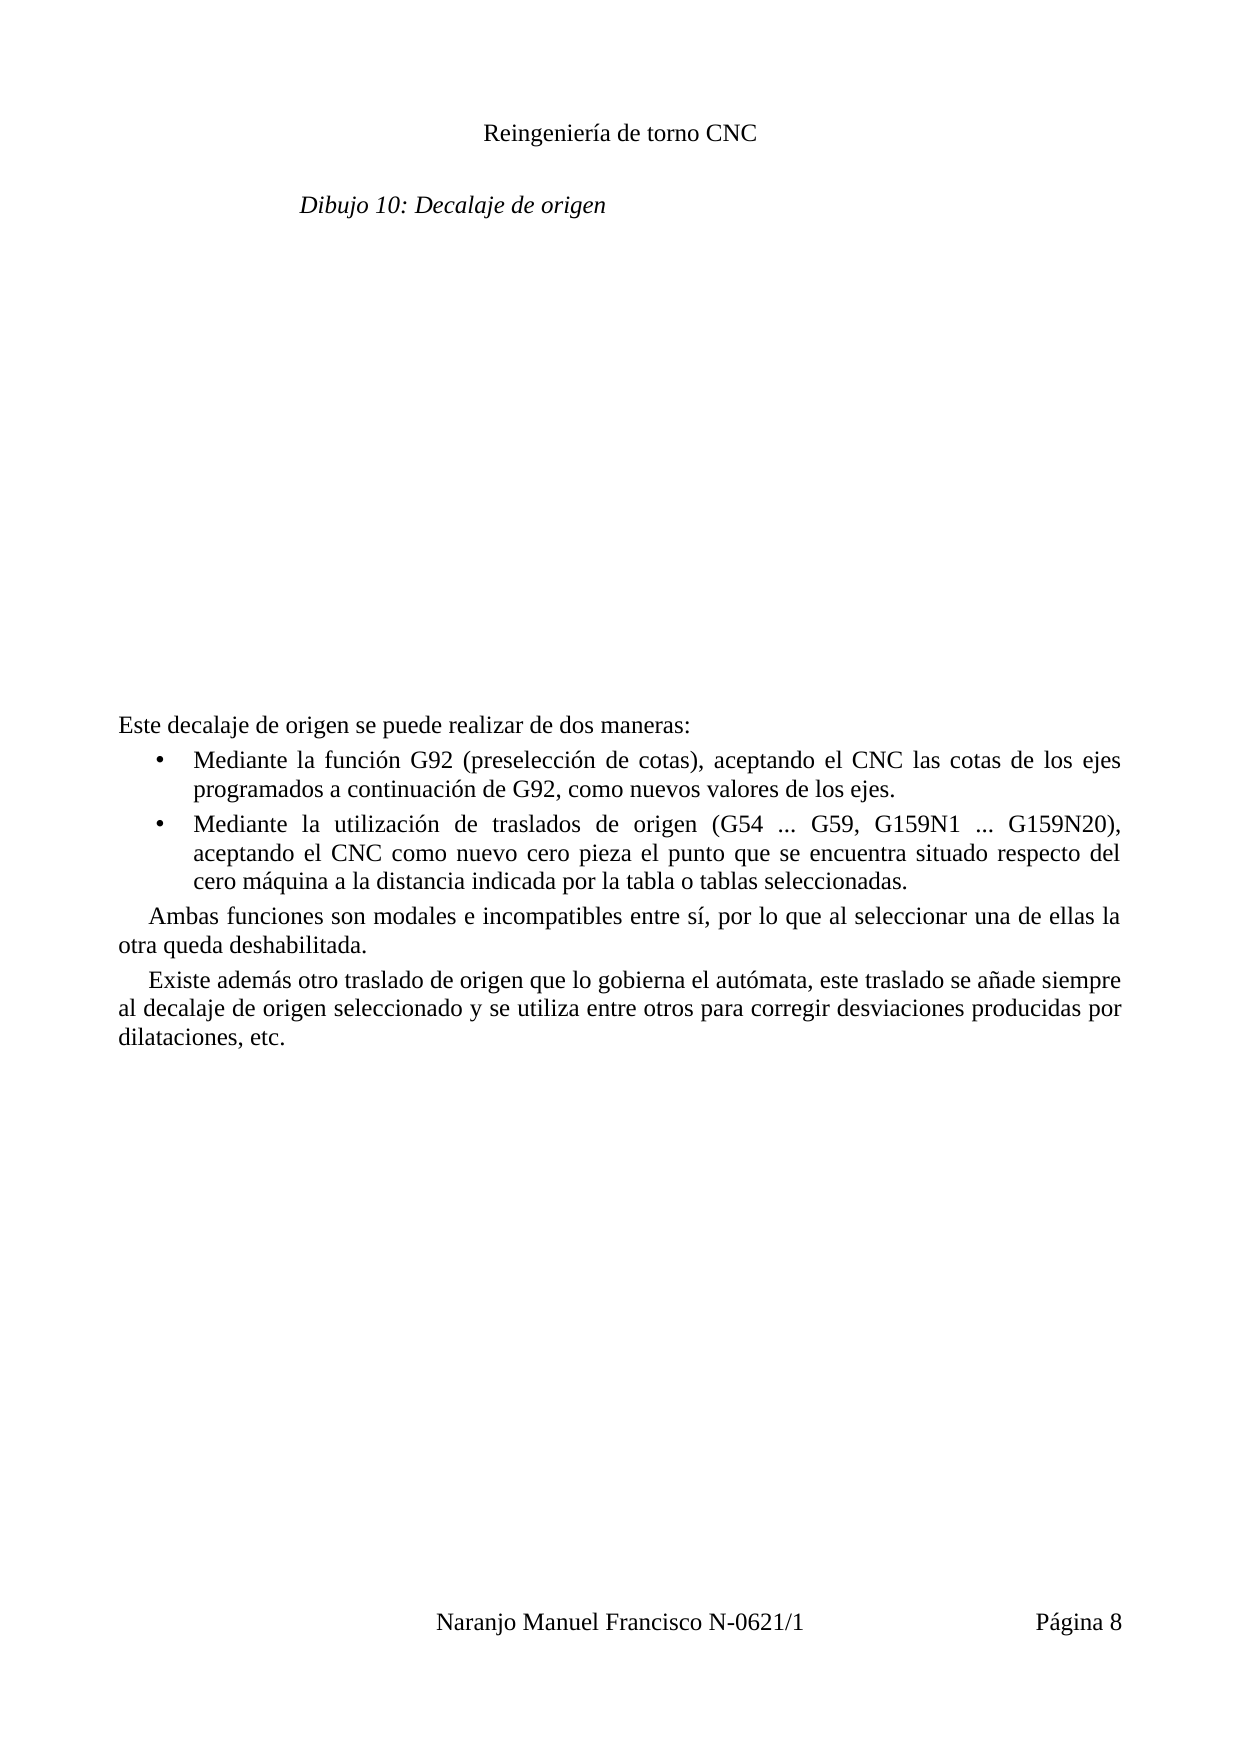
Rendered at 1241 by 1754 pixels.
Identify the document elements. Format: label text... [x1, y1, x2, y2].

text Existe además otro traslado de origen que lo gobierna el autómata, este traslado se añade siempre al decalaje de origen seleccionado y se utiliza entre otros para corregir desviaciones producidas por dilataciones, etc. [118, 965, 1122, 1051]
text Este decalaje de origen se puede realizar de dos maneras: [118, 711, 1122, 739]
list Mediante la utilización de traslados de origen (G54 ... G59, G159N1 ... G159N20), aceptando el CNC como nuevo cero pieza el punto que se encuentra situado respecto del cero máquina a la distancia indicada por la tabla o tablas seleccionadas. [156, 809, 1122, 895]
list Mediante la función G92 (preselección de cotas), aceptando el CNC las cotas de los ejes programados a continuación de G92, como nuevos valores de los ejes. [156, 745, 1122, 803]
text Ambas funciones son modales e incompatibles entre sí, por lo que al seleccionar una de ellas la otra queda deshabilitada. [118, 901, 1122, 959]
text Dibujo 10: Decalaje de origen [299, 191, 941, 219]
